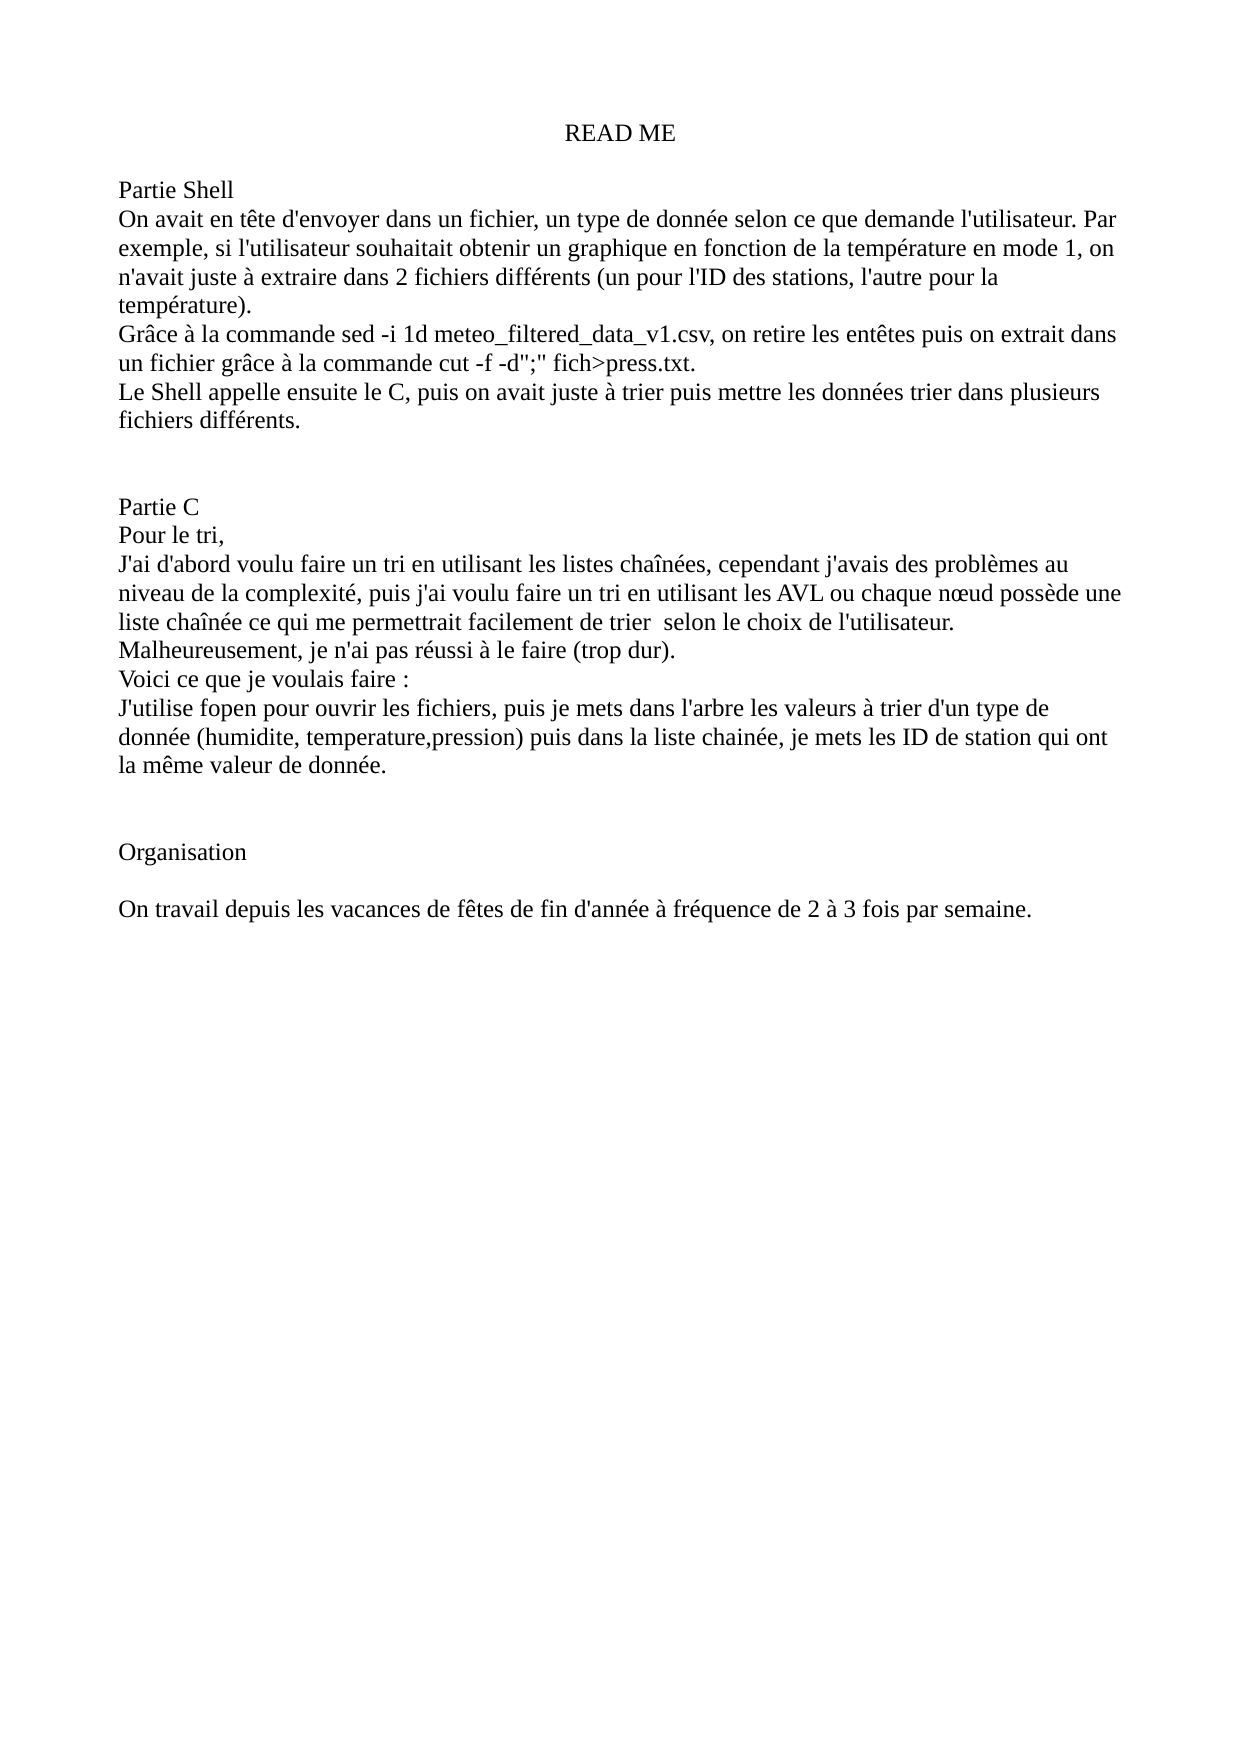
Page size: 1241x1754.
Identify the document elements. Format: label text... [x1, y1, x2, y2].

text READ ME [118, 118, 1122, 147]
text Grâce à la commande sed -i 1d meteo_filtered_data_v1.csv, on retire les entêtes puis on extrait dans un fichier grâce à la commande cut -f -d";" fich>press.txt. [118, 319, 1122, 377]
text Le Shell appelle ensuite le C, puis on avait juste à trier puis mettre les données trier dans plusieurs fichiers différents. [118, 377, 1122, 434]
text On travail depuis les vacances de fêtes de fin d'année à fréquence de 2 à 3 fois par semaine. [118, 894, 1122, 923]
text Pour le tri, [118, 521, 1122, 549]
text Partie C [118, 492, 1122, 521]
text J'ai d'abord voulu faire un tri en utilisant les listes chaînées, cependant j'avais des problèmes au niveau de la complexité, puis j'ai voulu faire un tri en utilisant les AVL ou chaque nœud possède une liste chaînée ce qui me permettrait facilement de trier selon le choix de l'utilisateur. Malheureusement, je n'ai pas réussi à le faire (trop dur). [118, 549, 1122, 664]
text Organisation [118, 837, 1122, 866]
text On avait en tête d'envoyer dans un fichier, un type de donnée selon ce que demande l'utilisateur. Par exemple, si l'utilisateur souhaitait obtenir un graphique en fonction de la température en mode 1, on n'avait juste à extraire dans 2 fichiers différents (un pour l'ID des stations, l'autre pour la température). [118, 204, 1122, 319]
text Voici ce que je voulais faire : [118, 664, 1122, 693]
text Partie Shell [118, 176, 1122, 204]
text J'utilise fopen pour ouvrir les fichiers, puis je mets dans l'arbre les valeurs à trier d'un type de donnée (humidite, temperature,pression) puis dans la liste chainée, je mets les ID de station qui ont la même valeur de donnée. [118, 693, 1122, 779]
